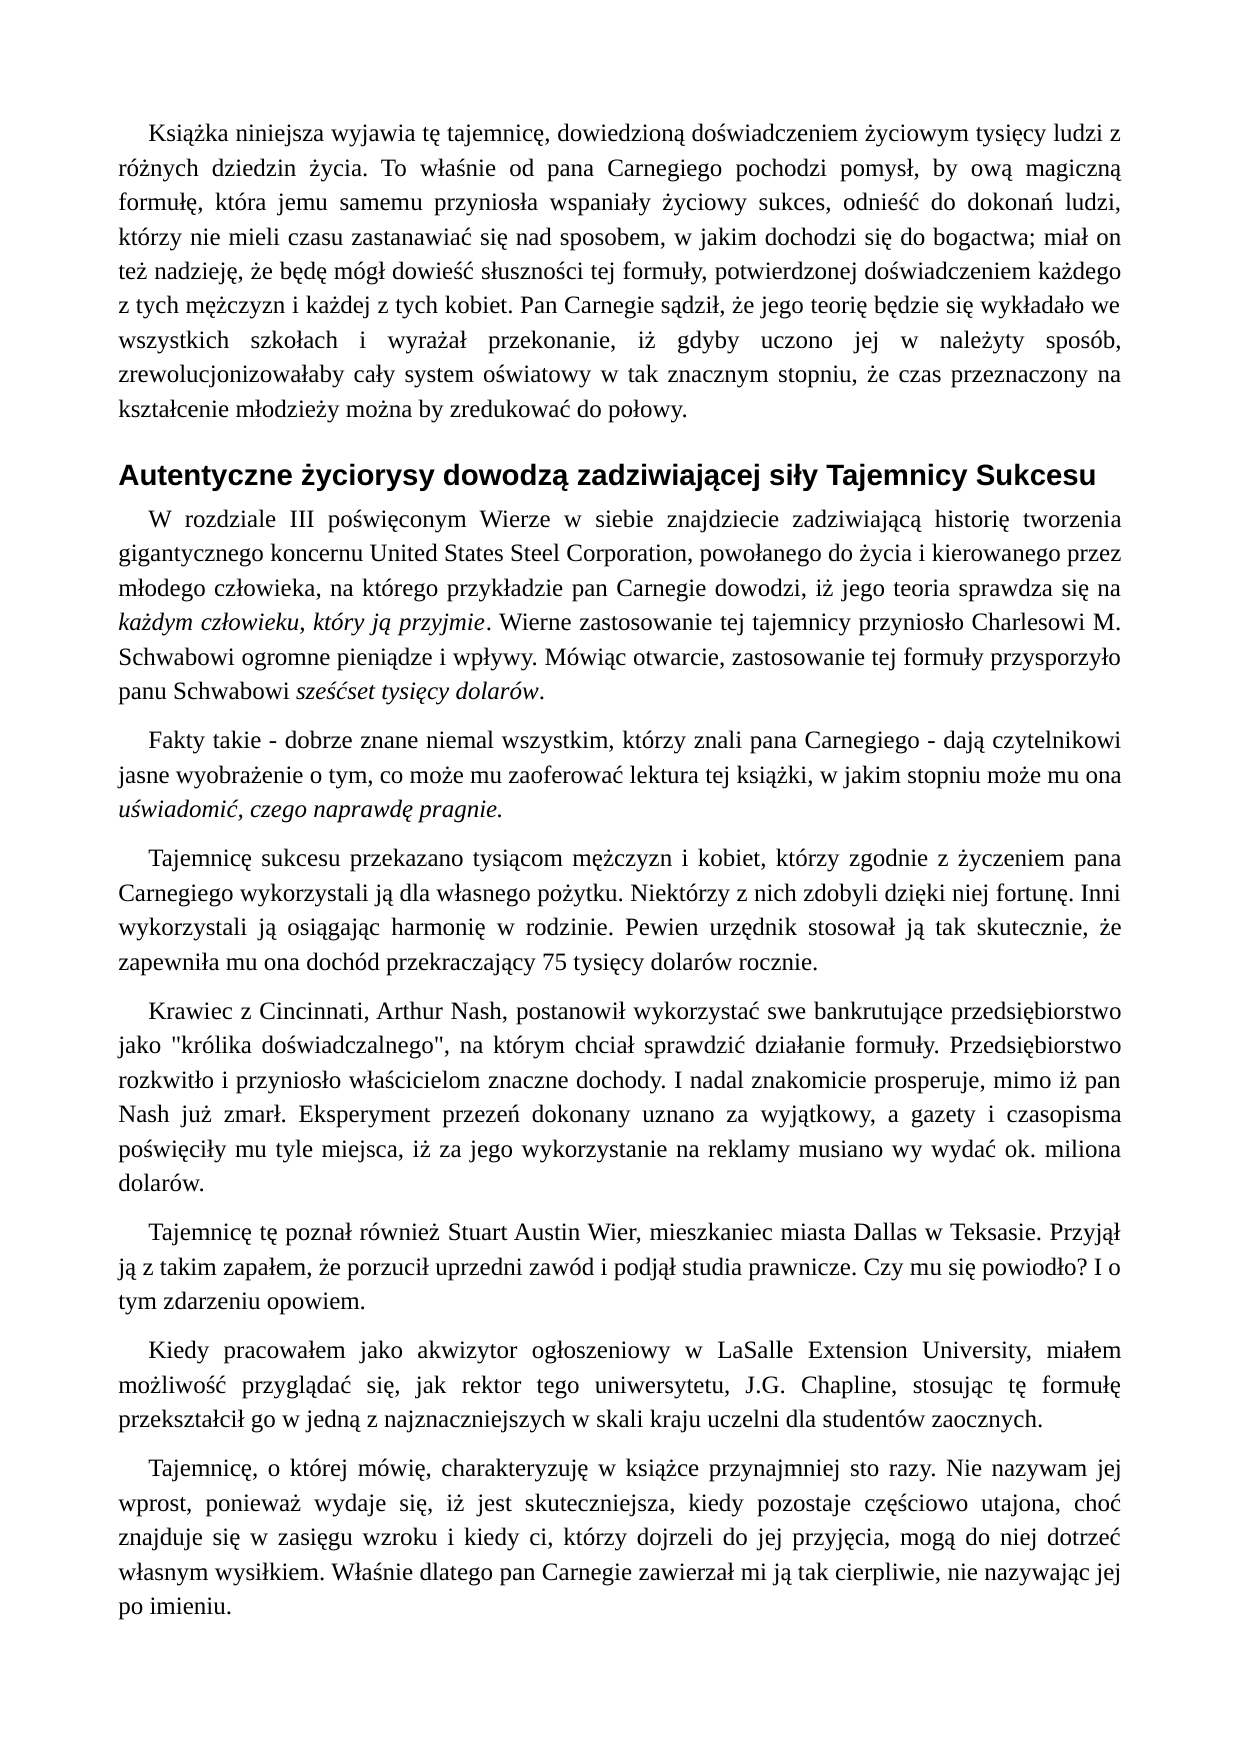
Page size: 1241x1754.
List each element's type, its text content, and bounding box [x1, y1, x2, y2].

text Tajemnicę tę poznał również Stuart Austin Wier, mieszkaniec miasta Dallas w Teksasie. Przyjął ją z takim zapałem, że porzucił uprzedni zawód i podjął studia prawnicze. Czy mu się powiodło? I o tym zdarzeniu opowiem. [118, 1217, 1122, 1315]
text W rozdziale III poświęconym Wierze w siebie znajdziecie zadziwiającą historię tworzenia gigantycznego koncernu United States Steel Corporation, powołanego do życia i kierowanego przez młodego człowieka, na którego przykładzie pan Carnegie dowodzi, iż jego teoria sprawdza się na każdym człowieku, który ją przyjmie. Wierne zastosowanie tej tajemnicy przyniosło Charlesowi M. Schwabowi ogromne pieniądze i wpływy. Mówiąc otwarcie, zastosowanie tej formuły przysporzyło panu Schwabowi sześćset tysięcy dolarów. [118, 504, 1122, 705]
text Tajemnicę sukcesu przekazano tysiącom mężczyzn i kobiet, którzy zgodnie z życzeniem pana Carnegiego wykorzystali ją dla własnego pożytku. Niektórzy z nich zdobyli dzięki niej fortunę. Inni wykorzystali ją osiągając harmonię w rodzinie. Pewien urzędnik stosował ją tak skutecznie, że zapewniła mu ona dochód przekraczający 75 tysięcy dolarów rocznie. [118, 843, 1122, 976]
text Książka niniejsza wyjawia tę tajemnicę, dowiedzioną doświadczeniem życiowym tysięcy ludzi z różnych dziedzin życia. To właśnie od pana Carnegiego pochodzi pomysł, by ową magiczną formułę, która jemu samemu przyniosła wspaniały życiowy sukces, odnieść do dokonań ludzi, którzy nie mieli czasu zastanawiać się nad sposobem, w jakim dochodzi się do bogactwa; miał on też nadzieję, że będę mógł dowieść słuszności tej formuły, potwierdzonej doświadczeniem każdego z tych mężczyzn i każdej z tych kobiet. Pan Carnegie sądził, że jego teorię będzie się wykładało we wszystkich szkołach i wyrażał przekonanie, iż gdyby uczono jej w należyty sposób, zrewolucjonizowałaby cały system oświatowy w tak znacznym stopniu, że czas przeznaczony na kształcenie młodzieży można by zredukować do połowy. [118, 118, 1122, 423]
text Kiedy pracowałem jako akwizytor ogłoszeniowy w LaSalle Extension University, miałem możliwość przyglądać się, jak rektor tego uniwersytetu, J.G. Chapline, stosując tę formułę przekształcił go w jedną z najznaczniejszych w skali kraju uczelni dla studentów zaocznych. [118, 1335, 1122, 1433]
text Krawiec z Cincinnati, Arthur Nash, postanowił wykorzystać swe bankrutujące przedsiębiorstwo jako "królika doświadczalnego", na którym chciał sprawdzić działanie formuły. Przedsiębiorstwo rozkwitło i przyniosło właścicielom znaczne dochody. I nadal znakomicie prosperuje, mimo iż pan Nash już zmarł. Eksperyment przezeń dokonany uznano za wyjątkowy, a gazety i czasopisma poświęciły mu tyle miejsca, iż za jego wykorzystanie na reklamy musiano wy wydać ok. miliona dolarów. [118, 996, 1122, 1197]
text Fakty takie - dobrze znane niemal wszystkim, którzy znali pana Carnegiego - dają czytelnikowi jasne wyobrażenie o tym, co może mu zaoferować lektura tej książki, w jakim stopniu może mu ona uświadomić, czego naprawdę pragnie. [118, 725, 1122, 823]
subtitle Autentyczne życiorysy dowodzą zadziwiającej siły Tajemnicy Sukcesu [118, 458, 1122, 491]
text Tajemnicę, o której mówię, charakteryzuję w książce przynajmniej sto razy. Nie nazywam jej wprost, ponieważ wydaje się, iż jest skuteczniejsza, kiedy pozostaje częściowo utajona, choć znajduje się w zasięgu wzroku i kiedy ci, którzy dojrzeli do jej przyjęcia, mogą do niej dotrzeć własnym wysiłkiem. Właśnie dlatego pan Carnegie zawierzał mi ją tak cierpliwie, nie nazywając jej po imieniu. [118, 1453, 1122, 1620]
